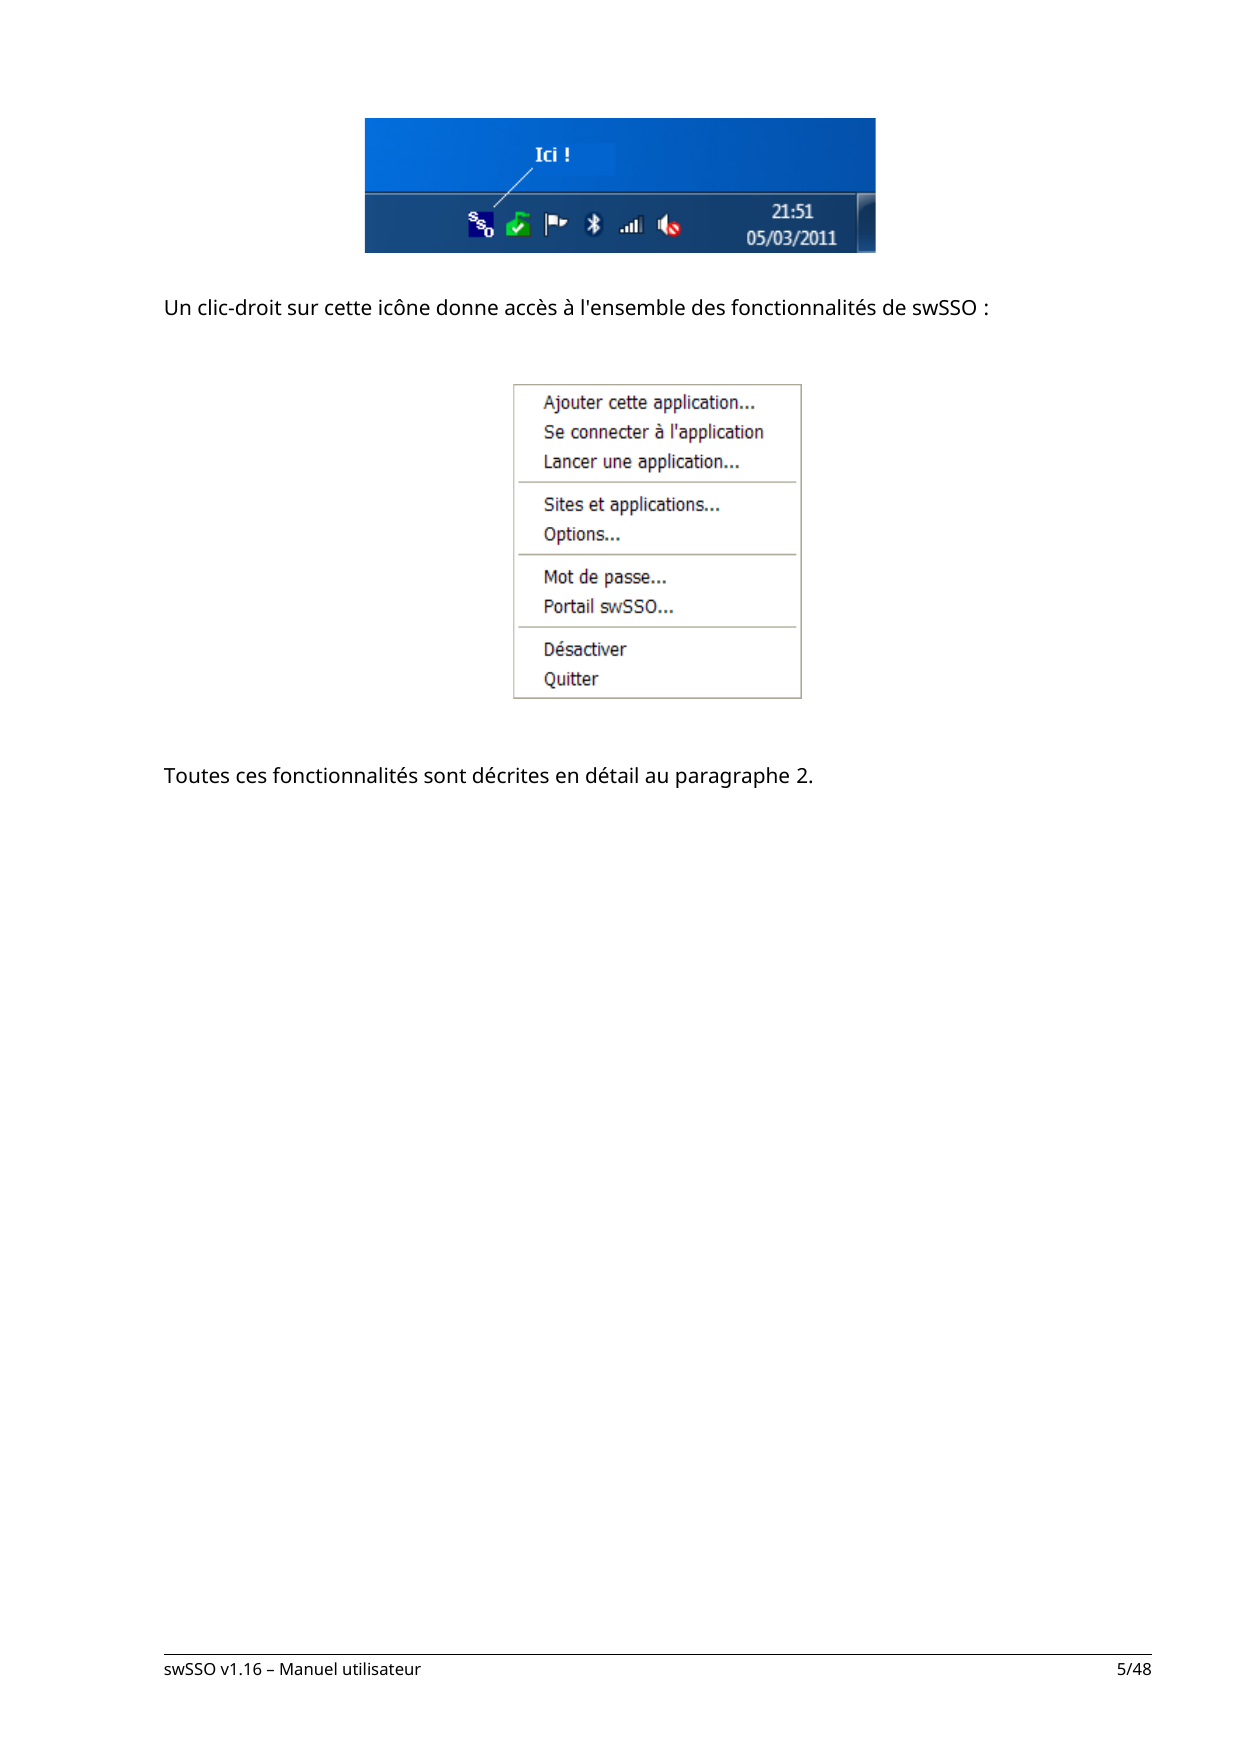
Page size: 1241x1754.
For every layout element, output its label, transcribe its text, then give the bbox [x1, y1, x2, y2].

picture [364, 118, 876, 253]
picture [513, 384, 802, 699]
text Un clic-droit sur cette icône donne accès à l'ensemble des fonctionnalités de swSSO : [164, 293, 1152, 322]
text Toutes ces fonctionnalités sont décrites en détail au paragraphe 2. [164, 762, 1152, 790]
